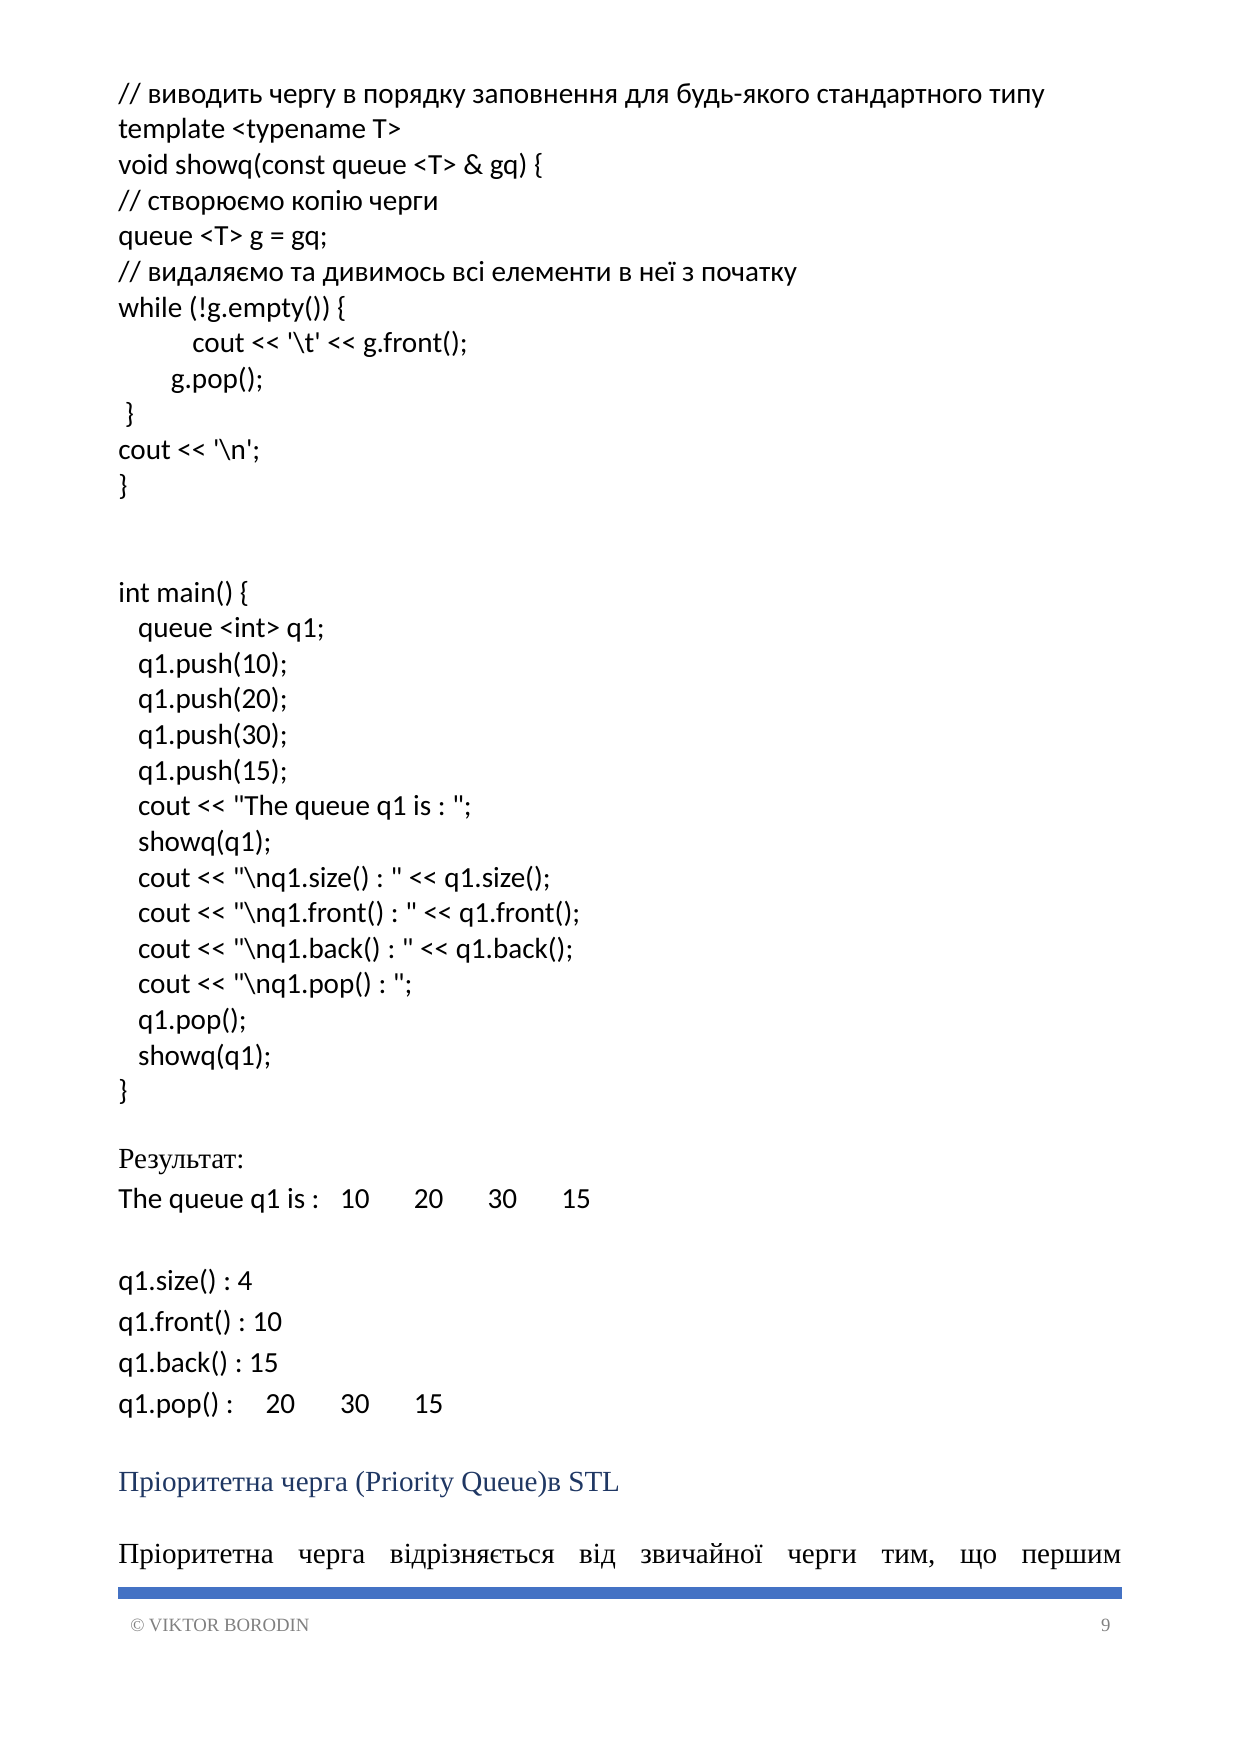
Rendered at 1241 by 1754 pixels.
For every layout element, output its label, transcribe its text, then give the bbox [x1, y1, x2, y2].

text q1.pop(); [118, 1001, 1122, 1037]
text The queue q1 is : 10 20 30 15 [118, 1180, 1122, 1216]
text cout << "\nq1.pop() : "; [118, 966, 1122, 1001]
text } [118, 467, 1122, 502]
text } [118, 396, 1122, 431]
text cout << "\nq1.back() : " << q1.back(); [118, 930, 1122, 966]
text queue <int> q1; [118, 609, 1122, 645]
text q1.push(30); [118, 716, 1122, 752]
text q1.push(10); [118, 645, 1122, 681]
text queue <T> g = gq; [118, 217, 1122, 253]
text cout << '\t' << g.front(); [118, 324, 1122, 360]
text Пріоритетна черга відрізняється від звичайної черги тим, що першим [118, 1536, 1122, 1570]
text showq(q1); [118, 823, 1122, 859]
text cout << "\nq1.size() : " << q1.size(); [118, 859, 1122, 894]
text showq(q1); [118, 1037, 1122, 1072]
text cout << "The queue q1 is : "; [118, 787, 1122, 823]
text // видаляємо та дивимось всі елементи в неї з початку [118, 253, 1122, 289]
text q1.front() : 10 [118, 1303, 1122, 1339]
text // створюємо копію черги [118, 182, 1122, 217]
text while (!g.empty()) { [118, 289, 1122, 324]
text q1.push(20); [118, 681, 1122, 716]
subtitle Пріоритетна черга (Priority Queue)в STL [118, 1464, 1122, 1498]
text // виводить чергу в порядку заповнення для будь-якого стандартного типу [118, 75, 1122, 111]
text q1.pop() : 20 30 15 [118, 1385, 1122, 1421]
text g.pop(); [118, 360, 1122, 396]
text int main() { [118, 574, 1122, 609]
text cout << "\nq1.front() : " << q1.front(); [118, 894, 1122, 930]
text q1.back() : 15 [118, 1344, 1122, 1379]
text q1.push(15); [118, 752, 1122, 787]
text q1.size() : 4 [118, 1262, 1122, 1298]
text cout << '\n'; [118, 431, 1122, 467]
text } [118, 1072, 1122, 1108]
text void showq(const queue <T> & gq) { [118, 146, 1122, 182]
text template <typename T> [118, 111, 1122, 146]
text Результат: [118, 1142, 1122, 1175]
